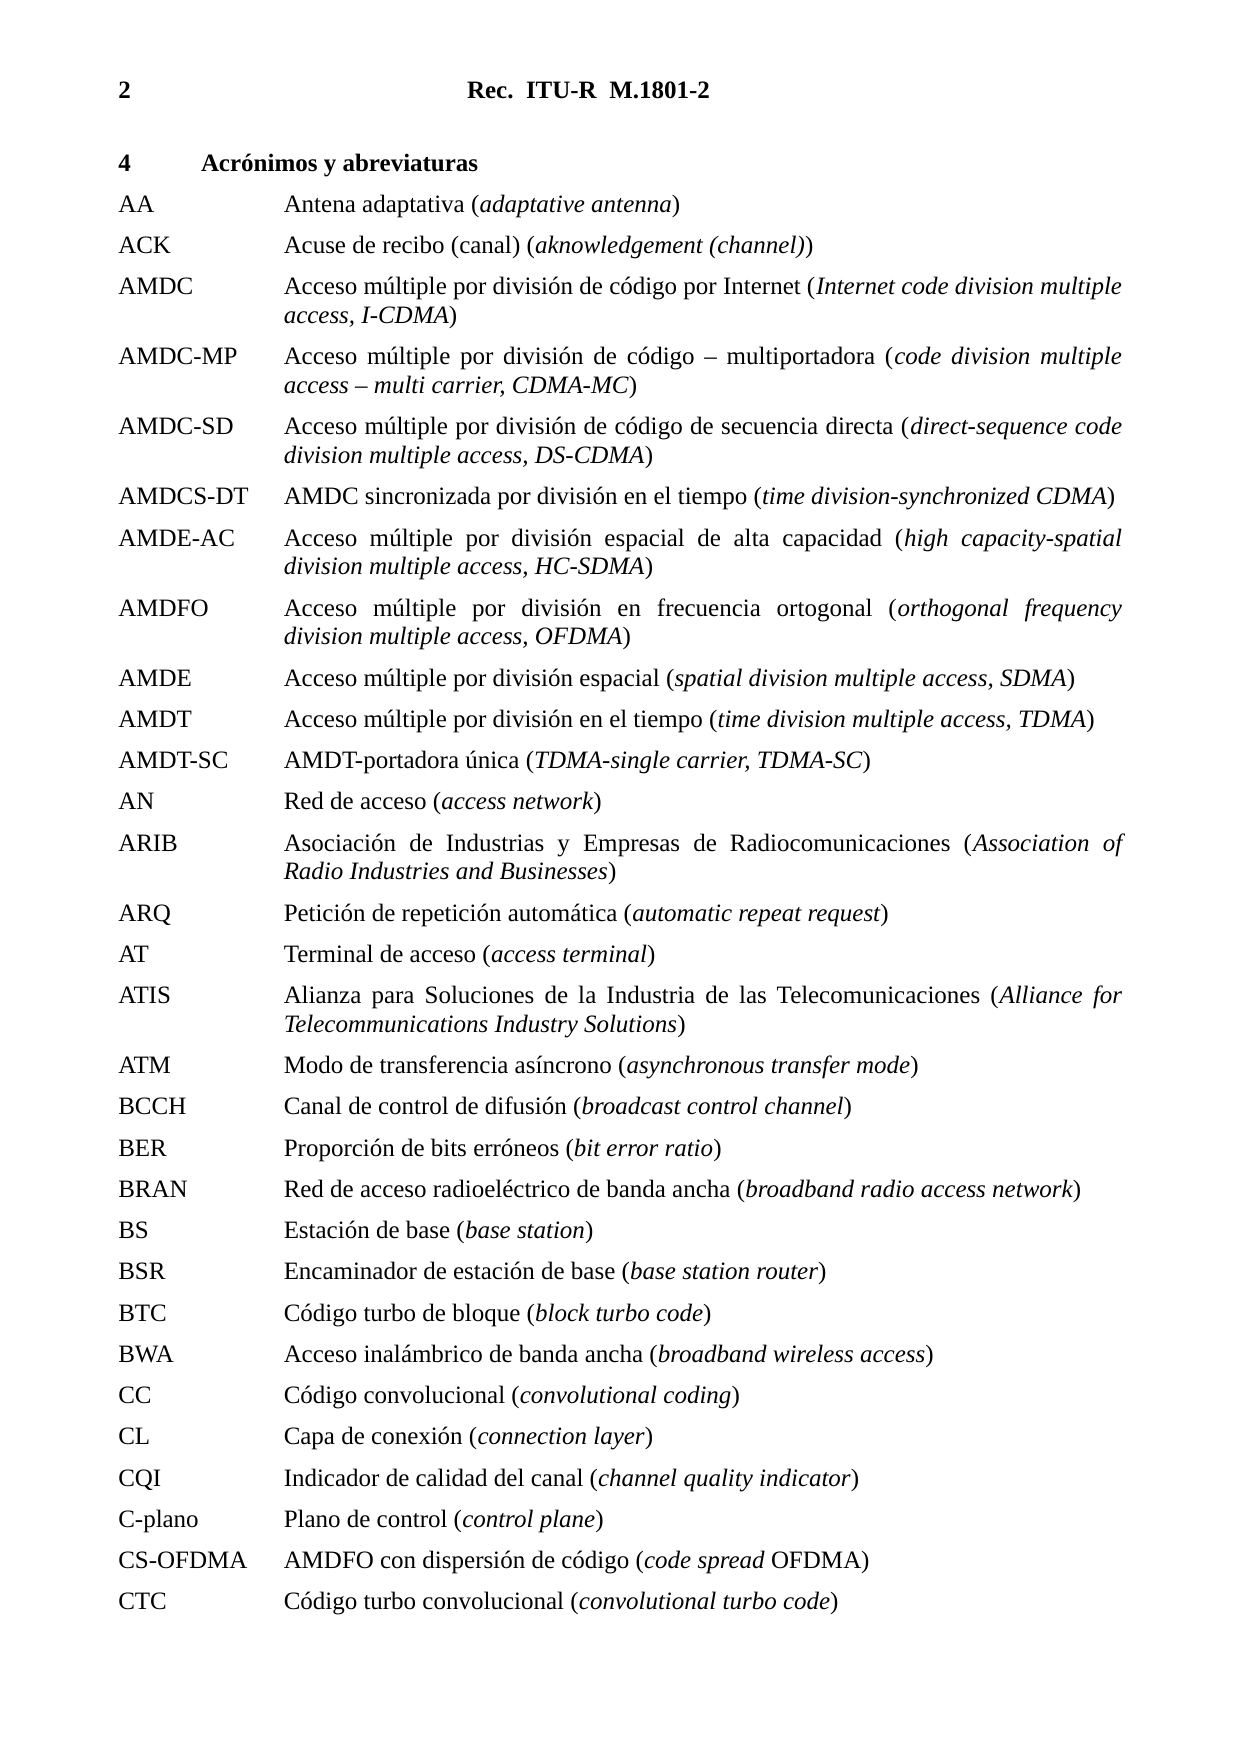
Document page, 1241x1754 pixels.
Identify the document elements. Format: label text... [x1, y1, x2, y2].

text AMDC-MP Acceso múltiple por división de código – multiportadora (code division multiple access – multi carrier, CDMA-MC) [118, 341, 1122, 399]
text AT Terminal de acceso (access terminal) [118, 939, 1122, 968]
text CS-OFDMA AMDFO con dispersión de código (code spread OFDMA) [118, 1545, 1122, 1574]
text AMDCS-DT AMDC sincronizada por división en el tiempo (time division-synchronized CDMA) [118, 481, 1122, 510]
text ATM Modo de transferencia asíncrono (asynchronous transfer mode) [118, 1050, 1122, 1079]
text ARQ Petición de repetición automática (automatic repeat request) [118, 898, 1122, 926]
text AMDE-AC Acceso múltiple por división espacial de alta capacidad (high capacity-spatial division multiple access, HC-SDMA) [118, 523, 1122, 580]
text C-plano Plano de control (control plane) [118, 1504, 1122, 1533]
text ATIS Alianza para Soluciones de la Industria de las Telecomunicaciones (Alliance for Telecommunications Industry Solutions) [118, 980, 1122, 1038]
text AMDC Acceso múltiple por división de código por Internet (Internet code division multiple access, I-CDMA) [118, 271, 1122, 329]
text BTC Código turbo de bloque (block turbo code) [118, 1298, 1122, 1326]
text BCCH Canal de control de difusión (broadcast control channel) [118, 1091, 1122, 1120]
text BSR Encaminador de estación de base (base station router) [118, 1256, 1122, 1285]
text ACK Acuse de recibo (canal) (aknowledgement (channel)) [118, 230, 1122, 259]
text AMDE Acceso múltiple por división espacial (spatial division multiple access, SDMA) [118, 663, 1122, 691]
text BER Proporción de bits erróneos (bit error ratio) [118, 1133, 1122, 1161]
text AMDFO Acceso múltiple por división en frecuencia ortogonal (orthogonal frequency division multiple access, OFDMA) [118, 593, 1122, 650]
text BS Estación de base (base station) [118, 1215, 1122, 1244]
text AN Red de acceso (access network) [118, 786, 1122, 815]
text CQI Indicador de calidad del canal (channel quality indicator) [118, 1463, 1122, 1491]
text CTC Código turbo convolucional (convolutional turbo code) [118, 1586, 1122, 1615]
text ARIB Asociación de Industrias y Empresas de Radiocomunicaciones (Association of Radio Industries and Businesses) [118, 828, 1122, 885]
text BWA Acceso inalámbrico de banda ancha (broadband wireless access) [118, 1339, 1122, 1368]
text CC Código convolucional (convolutional coding) [118, 1380, 1122, 1409]
text AA Antena adaptativa (adaptative antenna) [118, 189, 1122, 218]
text AMDT Acceso múltiple por división en el tiempo (time division multiple access, TDMA) [118, 704, 1122, 733]
subtitle 4 Acrónimos y abreviaturas [118, 148, 1122, 176]
text AMDT-SC AMDT-portadora única (TDMA-single carrier, TDMA-SC) [118, 745, 1122, 774]
text AMDC-SD Acceso múltiple por división de código de secuencia directa (direct-sequence code division multiple access, DS-CDMA) [118, 411, 1122, 469]
text BRAN Red de acceso radioeléctrico de banda ancha (broadband radio access network) [118, 1174, 1122, 1203]
text CL Capa de conexión (connection layer) [118, 1421, 1122, 1450]
